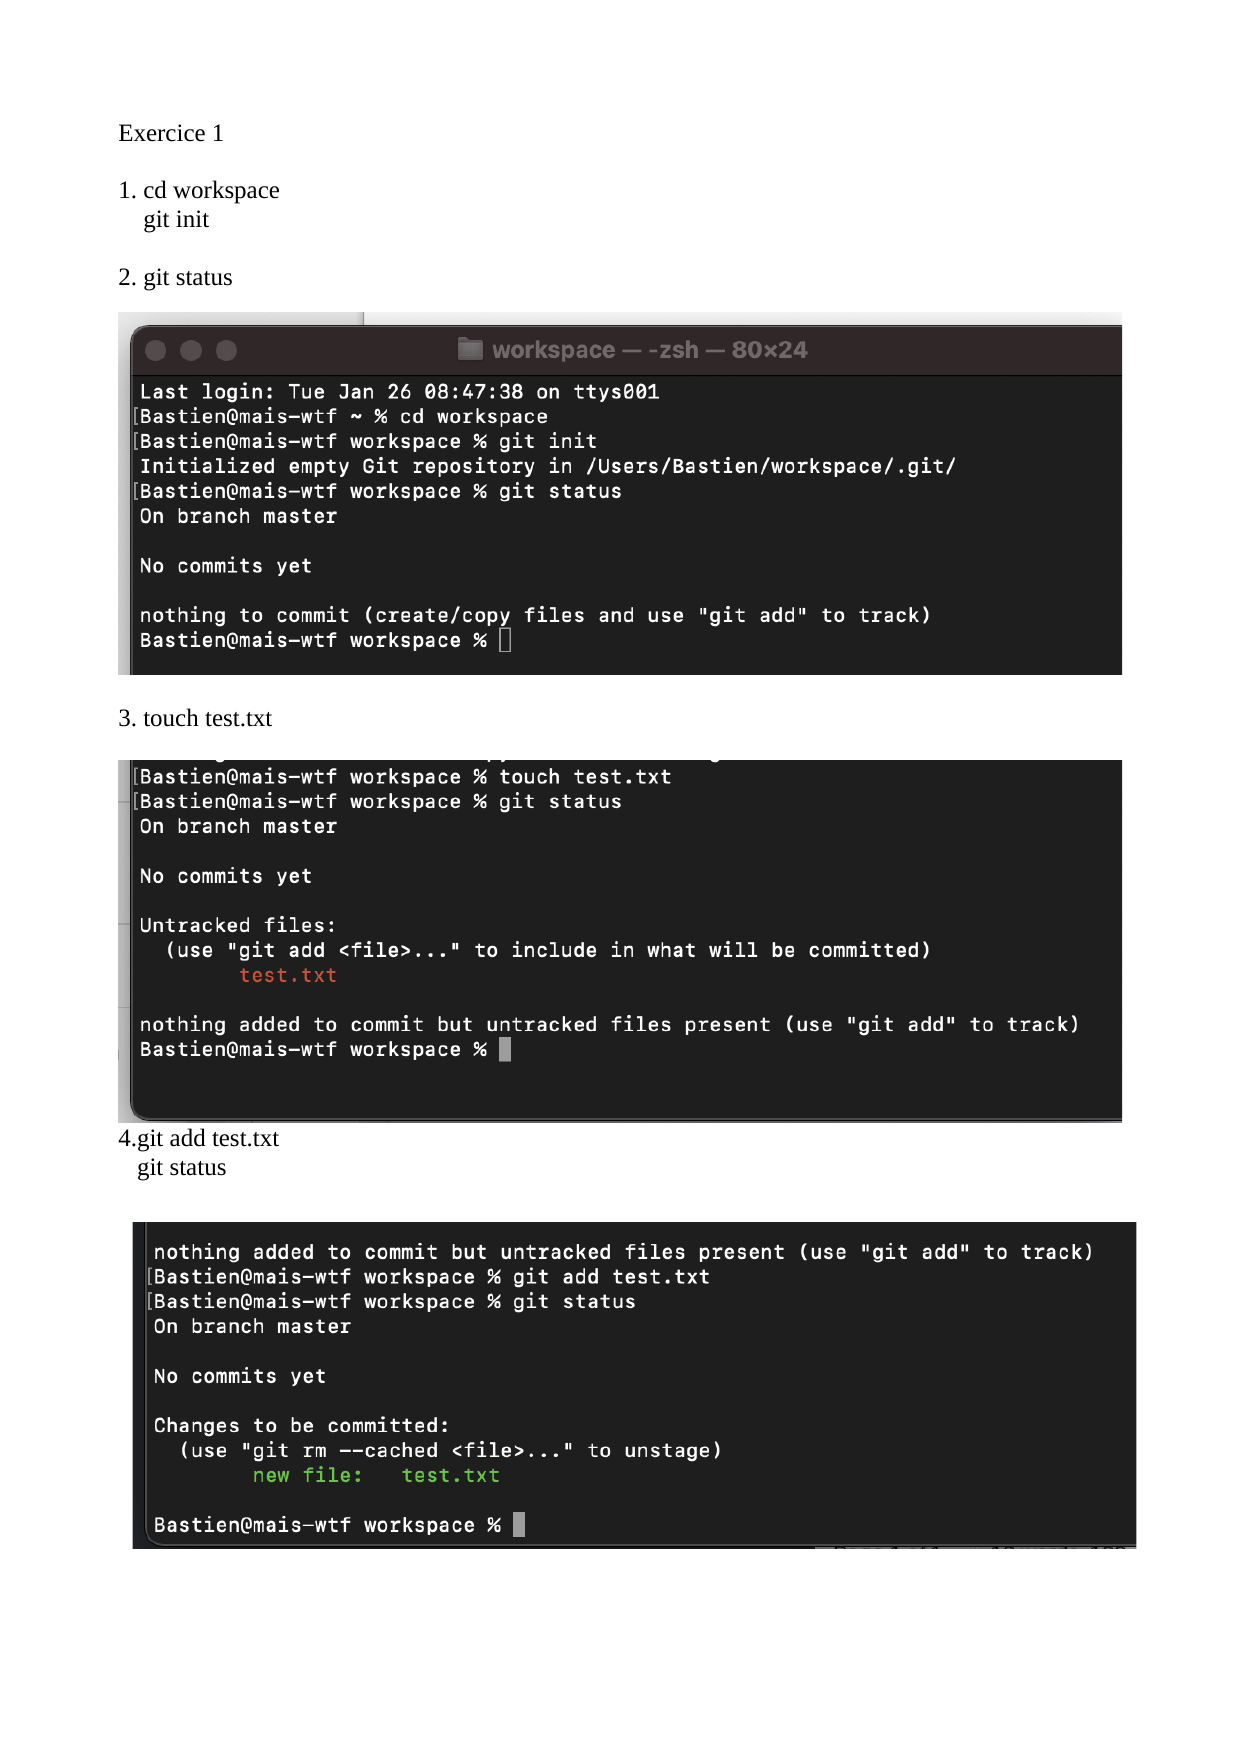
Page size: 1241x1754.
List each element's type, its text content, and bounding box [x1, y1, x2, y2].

picture [118, 312, 1123, 675]
text 2. git status [118, 262, 1122, 291]
text 4.git add test.txt [118, 1123, 1122, 1152]
text 1. cd workspace [118, 176, 1122, 204]
text Exercice 1 [118, 118, 1122, 147]
text 3. touch test.txt [118, 703, 1122, 732]
text git init [118, 204, 1122, 233]
picture [118, 760, 1123, 1123]
picture [132, 1222, 1137, 1549]
text git status [118, 1152, 1122, 1180]
